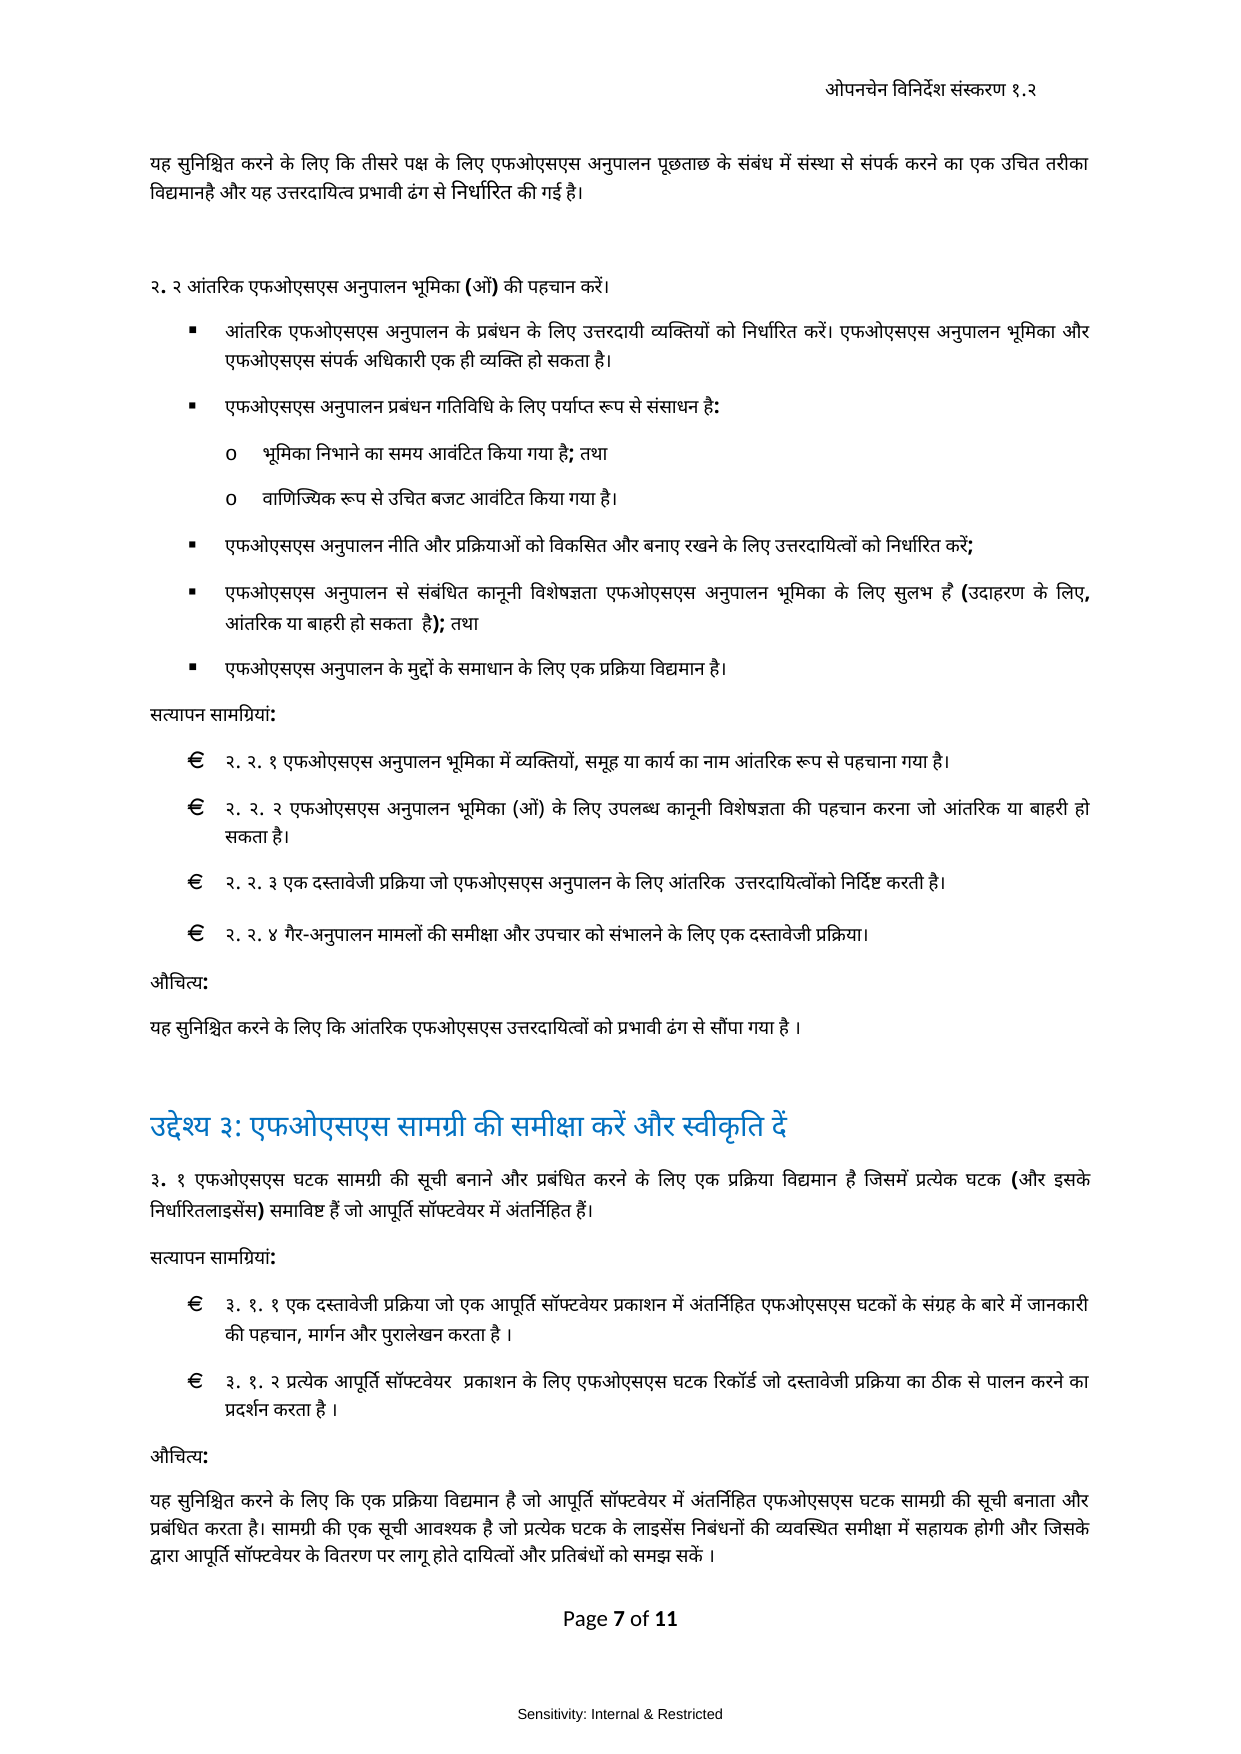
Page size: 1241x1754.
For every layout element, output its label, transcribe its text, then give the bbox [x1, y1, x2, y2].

text औचित्य: [150, 1441, 1090, 1469]
list २. २. ३ एक दस्तावेजी प्रक्रिया जो एफओएसएस अनुपालन के लिए आंतरिक उत्तरदायित्वोंको निर्दिष्ट करती है। [187, 867, 1090, 896]
list एफओएसएस अनुपालन नीति और प्रक्रियाओं को विकसित और बनाए रखने के लिए उत्तरदायित्वों को निर्धारित करें; [187, 530, 1090, 559]
text सत्यापन सामग्रियां: [150, 699, 1090, 727]
list ३. १. २ प्रत्येक आपूर्ति सॉफ्टवेयर प्रकाशन के लिए एफओएसएस घटक रिकॉर्ड जो दस्तावेजी प्रक्रिया का ठीक से पालन करने का प्रदर्शन करता है । [187, 1367, 1090, 1422]
text सत्यापन सामग्रियां: [150, 1242, 1090, 1270]
list एफओएसएस अनुपालन प्रबंधन गतिविधि के लिए पर्याप्त रूप से संसाधन है: [187, 391, 1090, 420]
list वाणिज्यिक रूप से उचित बजट आवंटित किया गया है। [225, 486, 1090, 512]
text यह सुनिश्चित करने के लिए कि एक प्रक्रिया विद्यमान है जो आपूर्ति सॉफ्टवेयर में अंतर्निहित एफओएसएस घटक सामग्री की सूची बनाता और प्रबंधित करता है। सामग्री की एक सूची आवश्यक है जो प्रत्येक घटक के लाइसेंस निबंधनों की व्यवस्थित समीक्षा में सहायक होगी और जिसके द्वारा आपूर्ति सॉफ्टवेयर के वितरण पर लागू होते दायित्वों और प्रतिबंधों को समझ सकें । [150, 1488, 1090, 1568]
list भूमिका निभाने का समय आवंटित किया गया है; तथा [225, 438, 1090, 467]
list एफओएसएस अनुपालन से संबंधित कानूनी विशेषज्ञता एफओएसएस अनुपालन भूमिका के लिए सुलभ है (उदाहरण के लिए, आंतरिक या बाहरी हो सकता है); तथा [187, 577, 1090, 636]
text औचित्य: [150, 967, 1090, 996]
list २. २. २ एफओएसएस अनुपालन भूमिका (ओं) के लिए उपलब्ध कानूनी विशेषज्ञता की पहचान करना जो आंतरिक या बाहरी हो सकता है। [187, 793, 1090, 849]
text यह सुनिश्चित करने के लिए कि तीसरे पक्ष के लिए एफओएसएस अनुपालन पूछताछ के संबंध में संस्था से संपर्क करने का एक उचित तरीका विद्यमानहै और यह उत्तरदायित्व प्रभावी ढंग से निर्धारित की गई है। [150, 150, 1090, 206]
text ३. १ एफओएसएस घटक सामग्री की सूची बनाने और प्रबंधित करने के लिए एक प्रक्रिया विद्यमान है जिसमें प्रत्येक घटक (और इसके निर्धारितलाइसेंस) समाविष्ट हैं जो आपूर्ति सॉफ्टवेयर में अंतर्निहित हैं। [150, 1164, 1090, 1223]
list २. २. ४ गैर-अनुपालन मामलों की समीक्षा और उपचार को संभालने के लिए एक दस्तावेजी प्रक्रिया। [187, 914, 1090, 948]
list ३. १. १ एक दस्तावेजी प्रक्रिया जो एक आपूर्ति सॉफ्टवेयर प्रकाशन में अंतर्निहित एफओएसएस घटकों के संग्रह के बारे में जानकारी की पहचान, मार्गन और पुरालेखन करता है । [187, 1289, 1090, 1348]
list एफओएसएस अनुपालन के मुद्दों के समाधान के लिए एक प्रक्रिया विद्यमान है। [187, 655, 1090, 680]
text यह सुनिश्चित करने के लिए कि आंतरिक एफओएसएस उत्तरदायित्वों को प्रभावी ढंग से सौंपा गया है । [150, 1014, 1090, 1040]
list २. २. १ एफओएसएस अनुपालन भूमिका में व्यक्तियों, समूह या कार्य का नाम आंतरिक रूप से पहचाना गया है। [187, 746, 1090, 774]
text २. २ आंतरिक एफओएसएस अनुपालन भूमिका (ओं) की पहचान करें। [150, 272, 1090, 300]
list आंतरिक एफओएसएस अनुपालन के प्रबंधन के लिए उत्तरदायी व्यक्तियों को निर्धारित करें। एफओएसएस अनुपालन भूमिका और एफओएसएस संपर्क अधिकारी एक ही व्यक्ति हो सकता है। [187, 319, 1090, 373]
text उद्देश्य ३: एफओएसएस सामग्री की समीक्षा करें और स्वीकृति दें [150, 1105, 1090, 1145]
